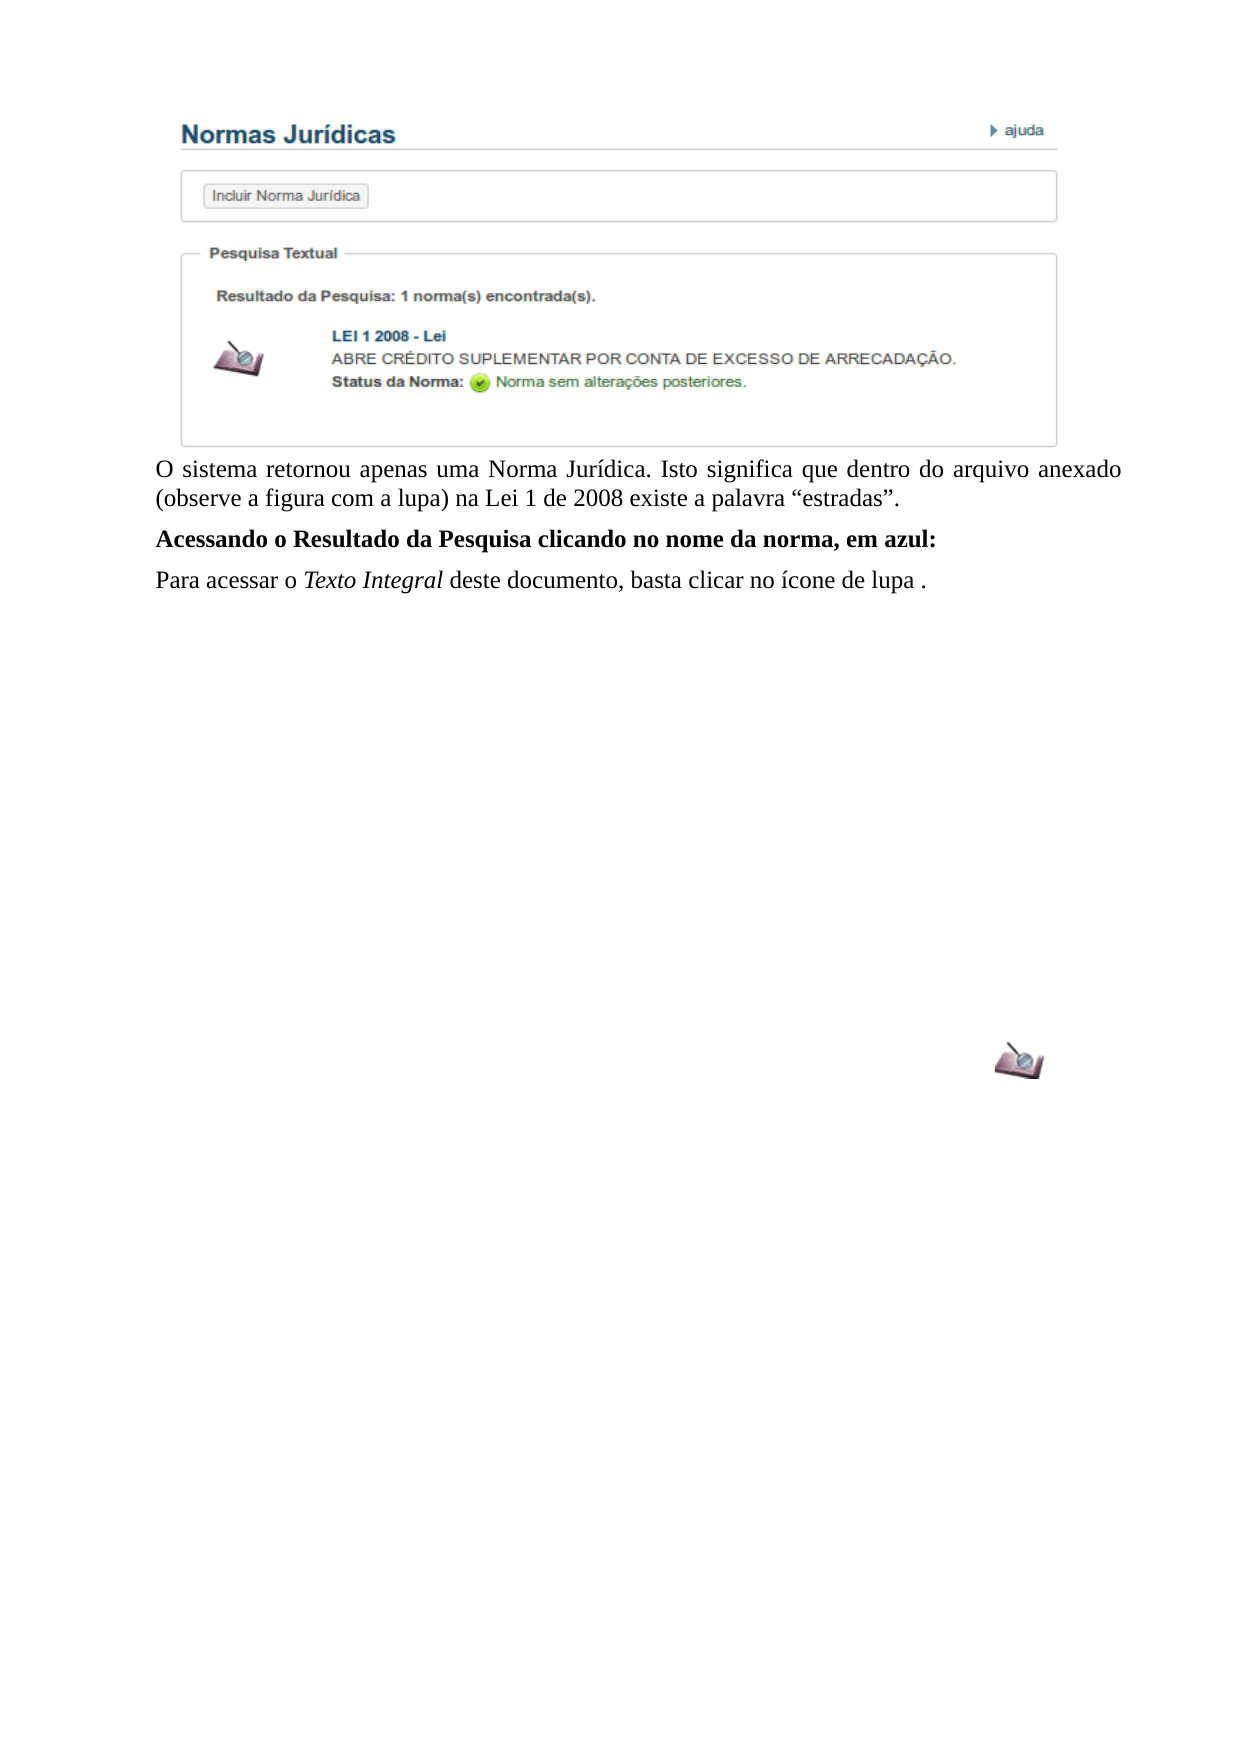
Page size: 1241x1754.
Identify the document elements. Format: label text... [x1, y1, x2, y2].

text Acessando o Resultado da Pesquisa clicando no nome da norma, em azul: [155, 524, 1122, 553]
picture [178, 118, 1062, 454]
picture [994, 1040, 1047, 1079]
text O sistema retornou apenas uma Norma Jurídica. Isto significa que dentro do arquivo anexado (observe a figura com a lupa) na Lei 1 de 2008 existe a palavra “estradas”. [155, 118, 1122, 511]
text Para acessar o Texto Integral deste documento, basta clicar no ícone de lupa . [155, 565, 1122, 594]
